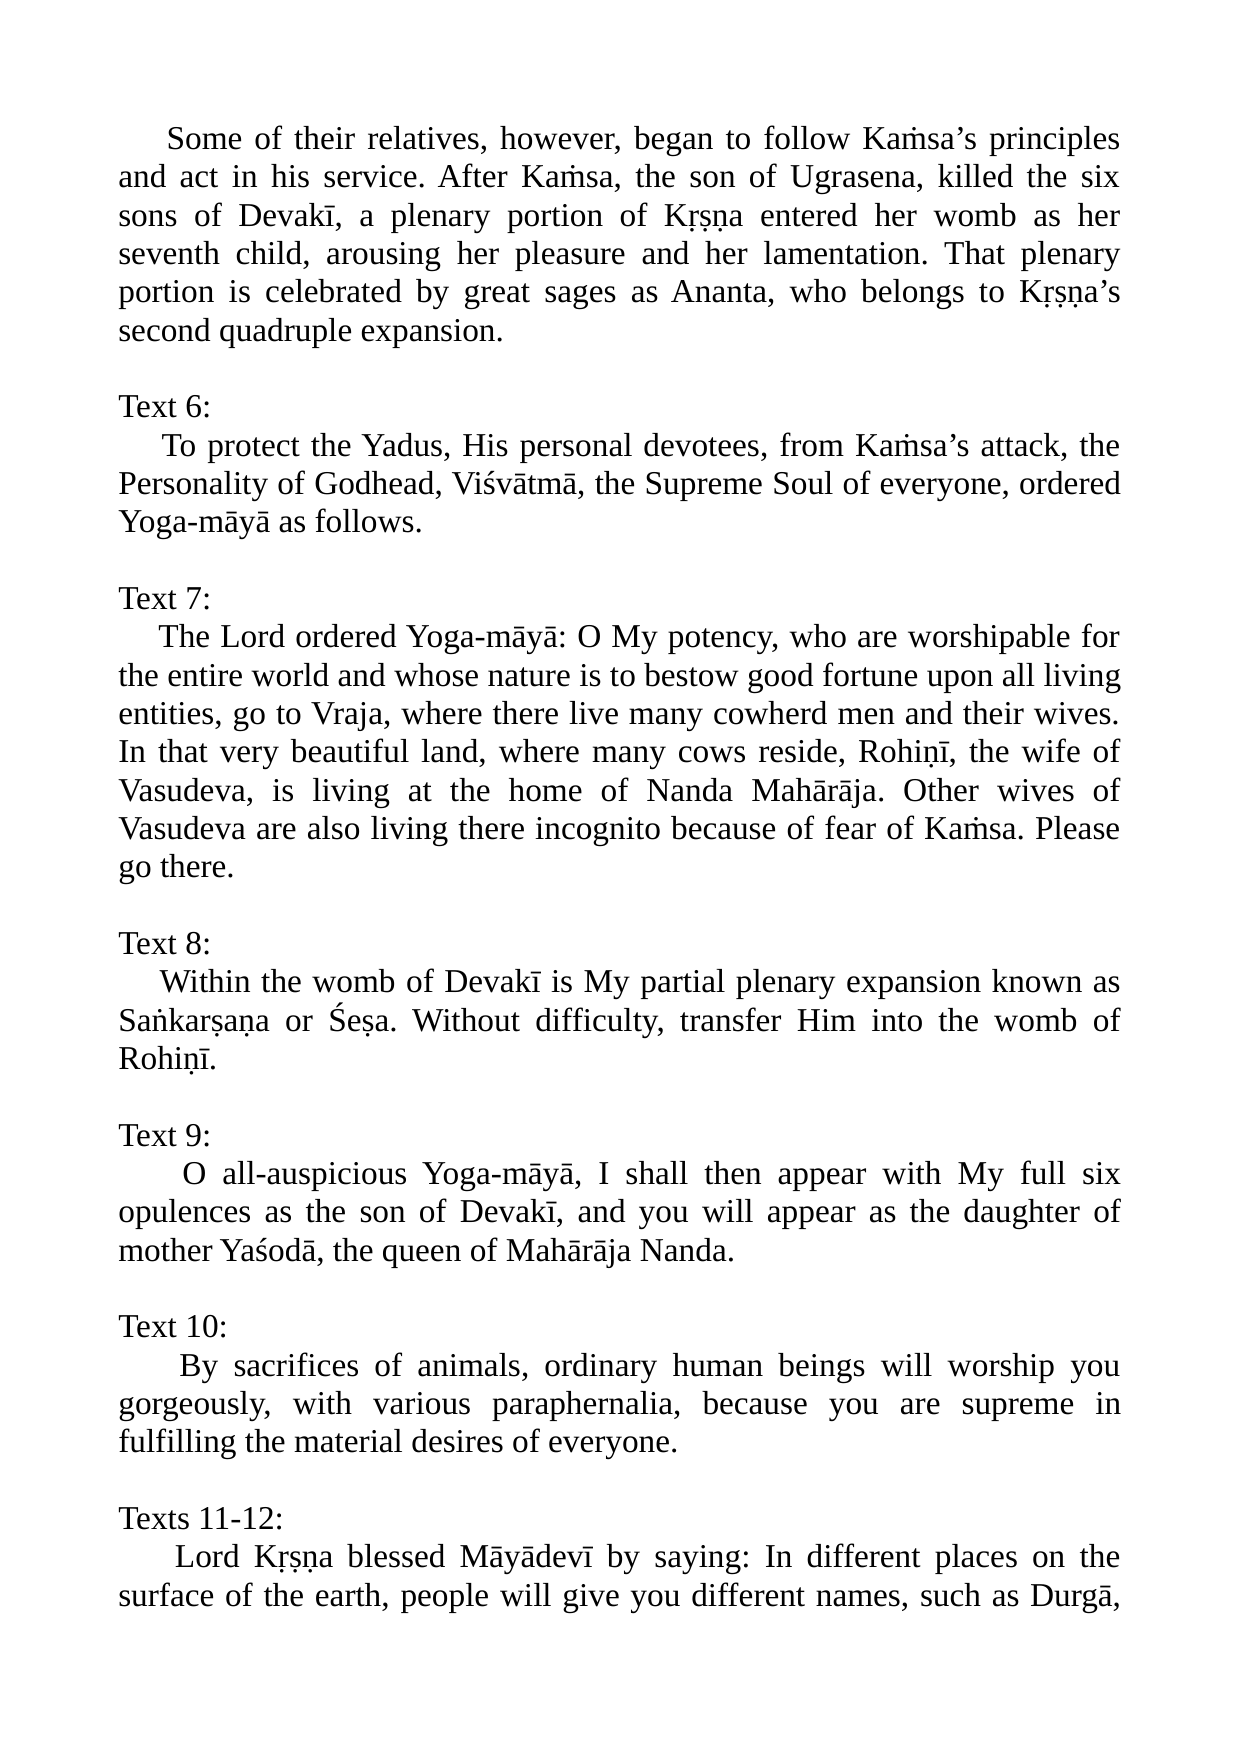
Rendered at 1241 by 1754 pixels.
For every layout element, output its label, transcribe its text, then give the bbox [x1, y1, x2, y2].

text O all-auspicious Yoga-māyā, I shall then appear with My full six opulences as the son of Devakī, and you will appear as the daughter of mother Yaśodā, the queen of Mahārāja Nanda. [118, 1153, 1122, 1268]
text Texts 11-12: [118, 1498, 1122, 1536]
text To protect the Yadus, His personal devotees, from Kaṁsa’s attack, the Personality of Godhead, Viśvātmā, the Supreme Soul of everyone, ordered Yoga-māyā as follows. [118, 425, 1122, 540]
text Text 8: [118, 923, 1122, 961]
text By sacrifices of animals, ordinary human beings will worship you gorgeously, with various paraphernalia, because you are supreme in fulfilling the material desires of everyone. [118, 1345, 1122, 1460]
text Text 9: [118, 1115, 1122, 1153]
text Some of their relatives, however, began to follow Kaṁsa’s principles and act in his service. After Kaṁsa, the son of Ugrasena, killed the six sons of Devakī, a plenary portion of Kṛṣṇa entered her womb as her seventh child, arousing her pleasure and her lamentation. That plenary portion is celebrated by great sages as Ananta, who belongs to Kṛṣṇa’s second quadruple expansion. [118, 118, 1122, 348]
text Lord Kṛṣṇa blessed Māyādevī by saying: In different places on the surface of the earth, people will give you different names, such as Durgā, [118, 1536, 1122, 1613]
text Text 10: [118, 1306, 1122, 1345]
text The Lord ordered Yoga-māyā: O My potency, who are worshipable for the entire world and whose nature is to bestow good fortune upon all living entities, go to Vraja, where there live many cowherd men and their wives. In that very beautiful land, where many cows reside, Rohiṇī, the wife of Vasudeva, is living at the home of Nanda Mahārāja. Other wives of Vasudeva are also living there incognito because of fear of Kaṁsa. Please go there. [118, 616, 1122, 885]
text Within the womb of Devakī is My partial plenary expansion known as Saṅkarṣaṇa or Śeṣa. Without difficulty, transfer Him into the womb of Rohiṇī. [118, 961, 1122, 1076]
text Text 7: [118, 578, 1122, 616]
text Text 6: [118, 386, 1122, 425]
